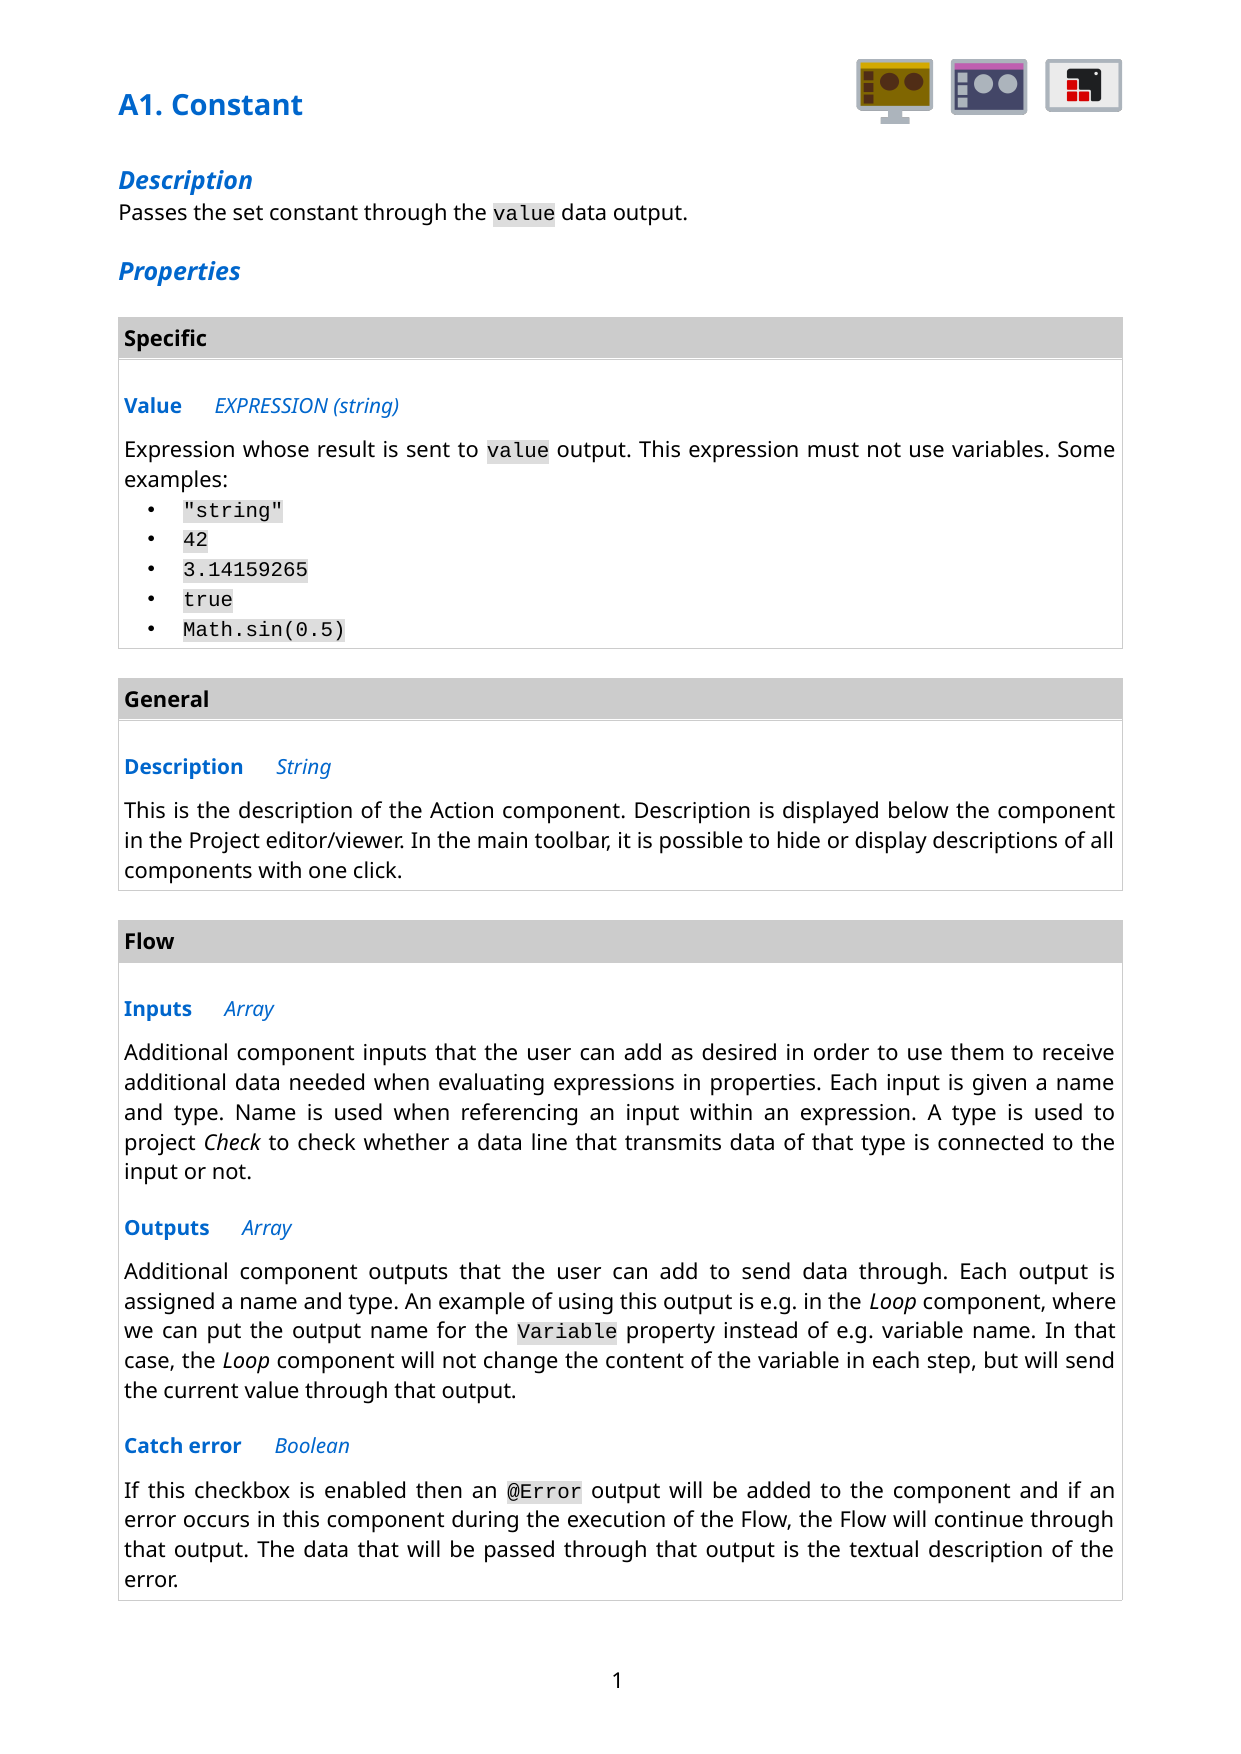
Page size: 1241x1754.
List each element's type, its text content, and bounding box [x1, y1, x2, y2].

picture [1045, 59, 1123, 112]
table_cell Value EXPRESSION (string) Expression whose result is sent to value output. This expression must not use variables. Some examples: "string" 42 3.14159265 true Math.sin(0.5) [119, 360, 1122, 648]
table_cell Inputs Array Additional component inputs that the user can add as desired in order to use them to receive additional data needed when evaluating expressions in properties. Each input is given a name and type. Name is used when referencing an input within an expression. A type is used to project Check to check whether a data line that transmits data of that type is connected to the input or not. Outputs Array Additional component outputs that the user can add to send data through. Each output is assigned a name and type. An example of using this output is e.g. in the Loop component, where we can put the output name for the Variable property instead of e.g. variable name. In that case, the Loop component will not change the content of the variable in each step, but will send the current value through that output. Catch error Boolean If this checkbox is enabled then an @Error output will be added to the component and if an error occurs in this component during the execution of the Flow, the Flow will continue through that output. The data that will be passed through that output is the textual description of the error. [119, 963, 1122, 1599]
table_header Specific [119, 318, 1122, 358]
table_header Flow [119, 921, 1122, 962]
picture [950, 59, 1028, 115]
table_header General [119, 679, 1122, 719]
subtitle Description [118, 163, 1122, 197]
subtitle Properties [118, 253, 1122, 287]
picture [856, 59, 934, 124]
text Passes the set constant through the value data output. [118, 197, 1122, 227]
subtitle Constant [118, 84, 856, 124]
subtitle [934, 84, 1122, 124]
table_cell Description String This is the description of the Action component. Description is displayed below the component in the Project editor/viewer. In the main toolbar, it is possible to hide or display descriptions of all components with one click. [119, 721, 1122, 890]
